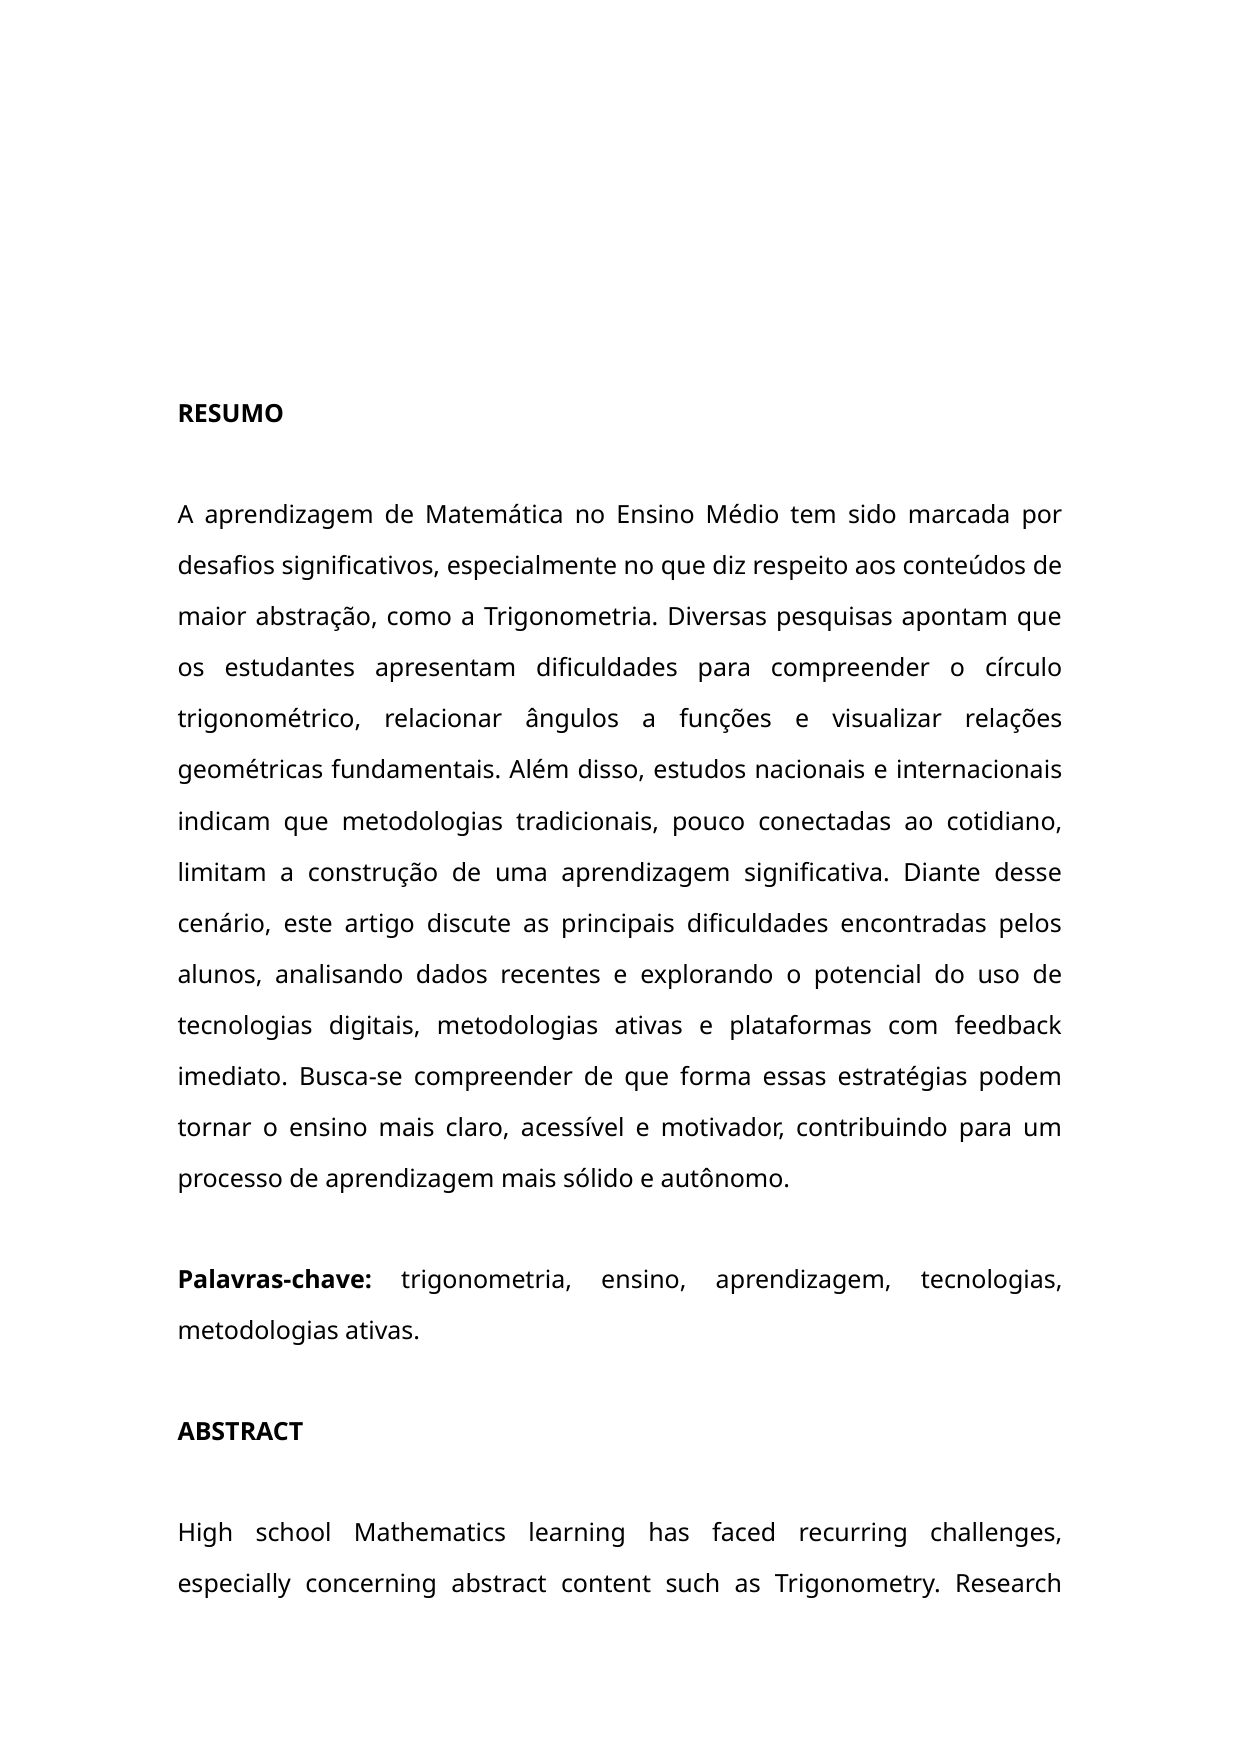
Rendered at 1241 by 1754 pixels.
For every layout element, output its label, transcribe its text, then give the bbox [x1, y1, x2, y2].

text High school Mathematics learning has faced recurring challenges, especially concerning abstract content such as Trigonometry. Research [177, 1515, 1063, 1600]
text RESUMO [177, 396, 1063, 430]
text Palavras-chave: trigonometria, ensino, aprendizagem, tecnologias, metodologias ativas. [177, 1262, 1063, 1347]
text ABSTRACT [177, 1414, 1063, 1448]
text A aprendizagem de Matemática no Ensino Médio tem sido marcada por desafios significativos, especialmente no que diz respeito aos conteúdos de maior abstração, como a Trigonometria. Diversas pesquisas apontam que os estudantes apresentam dificuldades para compreender o círculo trigonométrico, relacionar ângulos a funções e visualizar relações geométricas fundamentais. Além disso, estudos nacionais e internacionais indicam que metodologias tradicionais, pouco conectadas ao cotidiano, limitam a construção de uma aprendizagem significativa. Diante desse cenário, este artigo discute as principais dificuldades encontradas pelos alunos, analisando dados recentes e explorando o potencial do uso de tecnologias digitais, metodologias ativas e plataformas com feedback imediato. Busca-se compreender de que forma essas estratégias podem tornar o ensino mais claro, acessível e motivador, contribuindo para um processo de aprendizagem mais sólido e autônomo. [177, 497, 1063, 1194]
